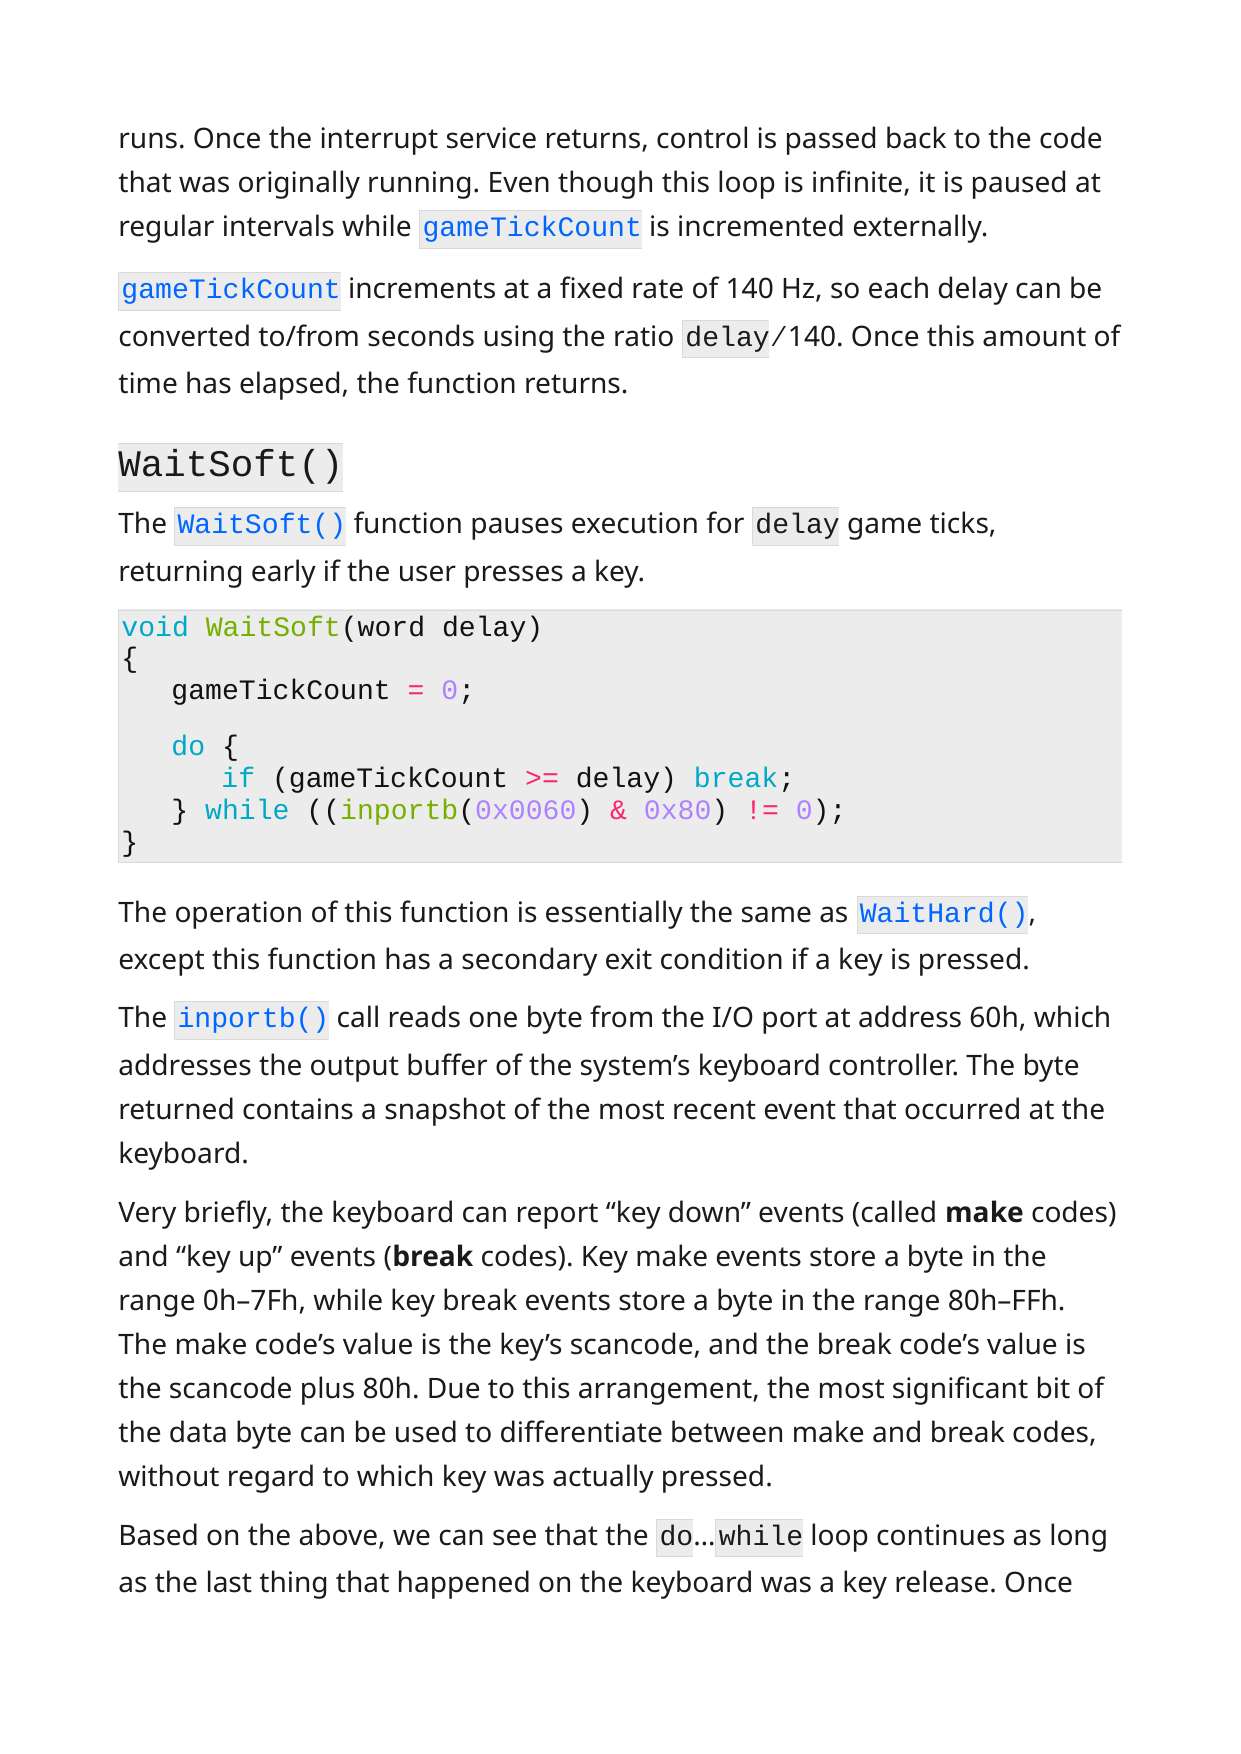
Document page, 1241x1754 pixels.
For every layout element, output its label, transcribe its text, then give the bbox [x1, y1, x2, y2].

text } [119, 824, 1122, 862]
text void WaitSoft(word delay) [119, 611, 1122, 641]
text runs. Once the interrupt service returns, control is passed back to the code that was originally running. Even though this loop is infinite, it is paused at regular intervals while gameTickCount is incremented externally. [118, 118, 1122, 248]
text do { [119, 729, 1122, 761]
text The inportb() call reads one byte from the I/O port at address 60h, which addresses the output buffer of the system’s keyboard controller. The byte returned contains a snapshot of the most recent event that occurred at the keyboard. [118, 998, 1122, 1172]
text } while ((inportb(0x0060) & 0x80) != 0); [119, 793, 1122, 824]
subtitle WaitSoft() [118, 443, 1122, 491]
text Very briefly, the keyboard can report “key down” events (called make codes) and “key up” events (break codes). Key make events store a byte in the range 0h–7Fh, while key break events store a byte in the range 80h–FFh. The make code’s value is the key’s scancode, and the break code’s value is the scancode plus 80h. Due to this arrangement, the most significant bit of the data byte can be used to differentiate between make and break codes, without regard to which key was actually pressed. [118, 1192, 1122, 1494]
text Based on the above, we can see that the do…while loop continues as long as the last thing that happened on the keyboard was a key release. Once [118, 1515, 1122, 1601]
text if (gameTickCount >= delay) break; [119, 761, 1122, 793]
text { [119, 641, 1122, 673]
text gameTickCount = 0; [119, 673, 1122, 705]
text The operation of this function is essentially the same as WaitHard(), except this function has a secondary exit condition if a key is pressed. [118, 892, 1122, 977]
text The WaitSoft() function pauses execution for delay game ticks, returning early if the user presses a key. [118, 504, 1122, 589]
text gameTickCount increments at a fixed rate of 140 Hz, so each delay can be converted to/from seconds using the ratio delay ⁄ 140. Once this amount of time has elapsed, the function returns. [118, 268, 1122, 401]
